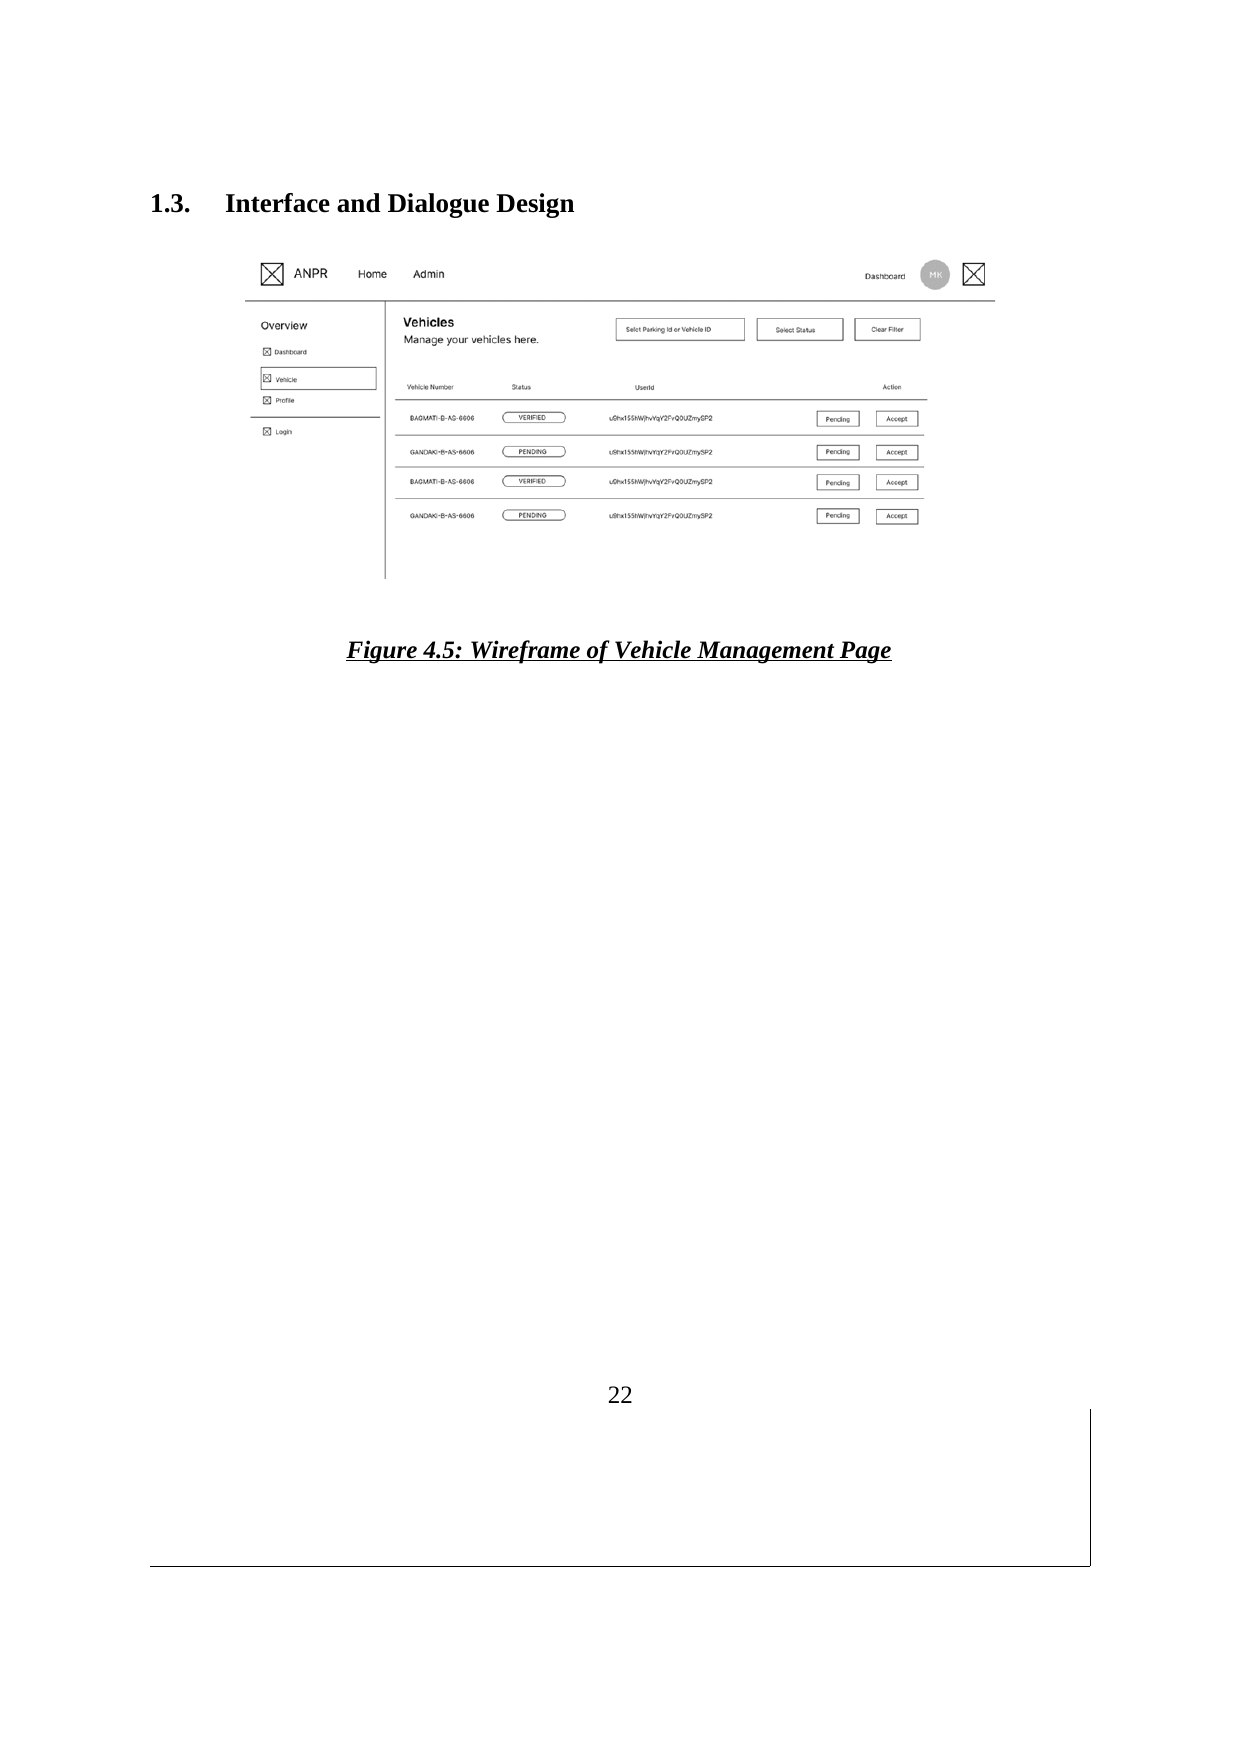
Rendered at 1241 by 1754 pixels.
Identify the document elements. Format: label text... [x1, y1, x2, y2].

subtitle Interface and Dialogue Design [150, 187, 1090, 219]
text Figure 4.5: Wireframe of Vehicle Management Page [150, 635, 1090, 664]
